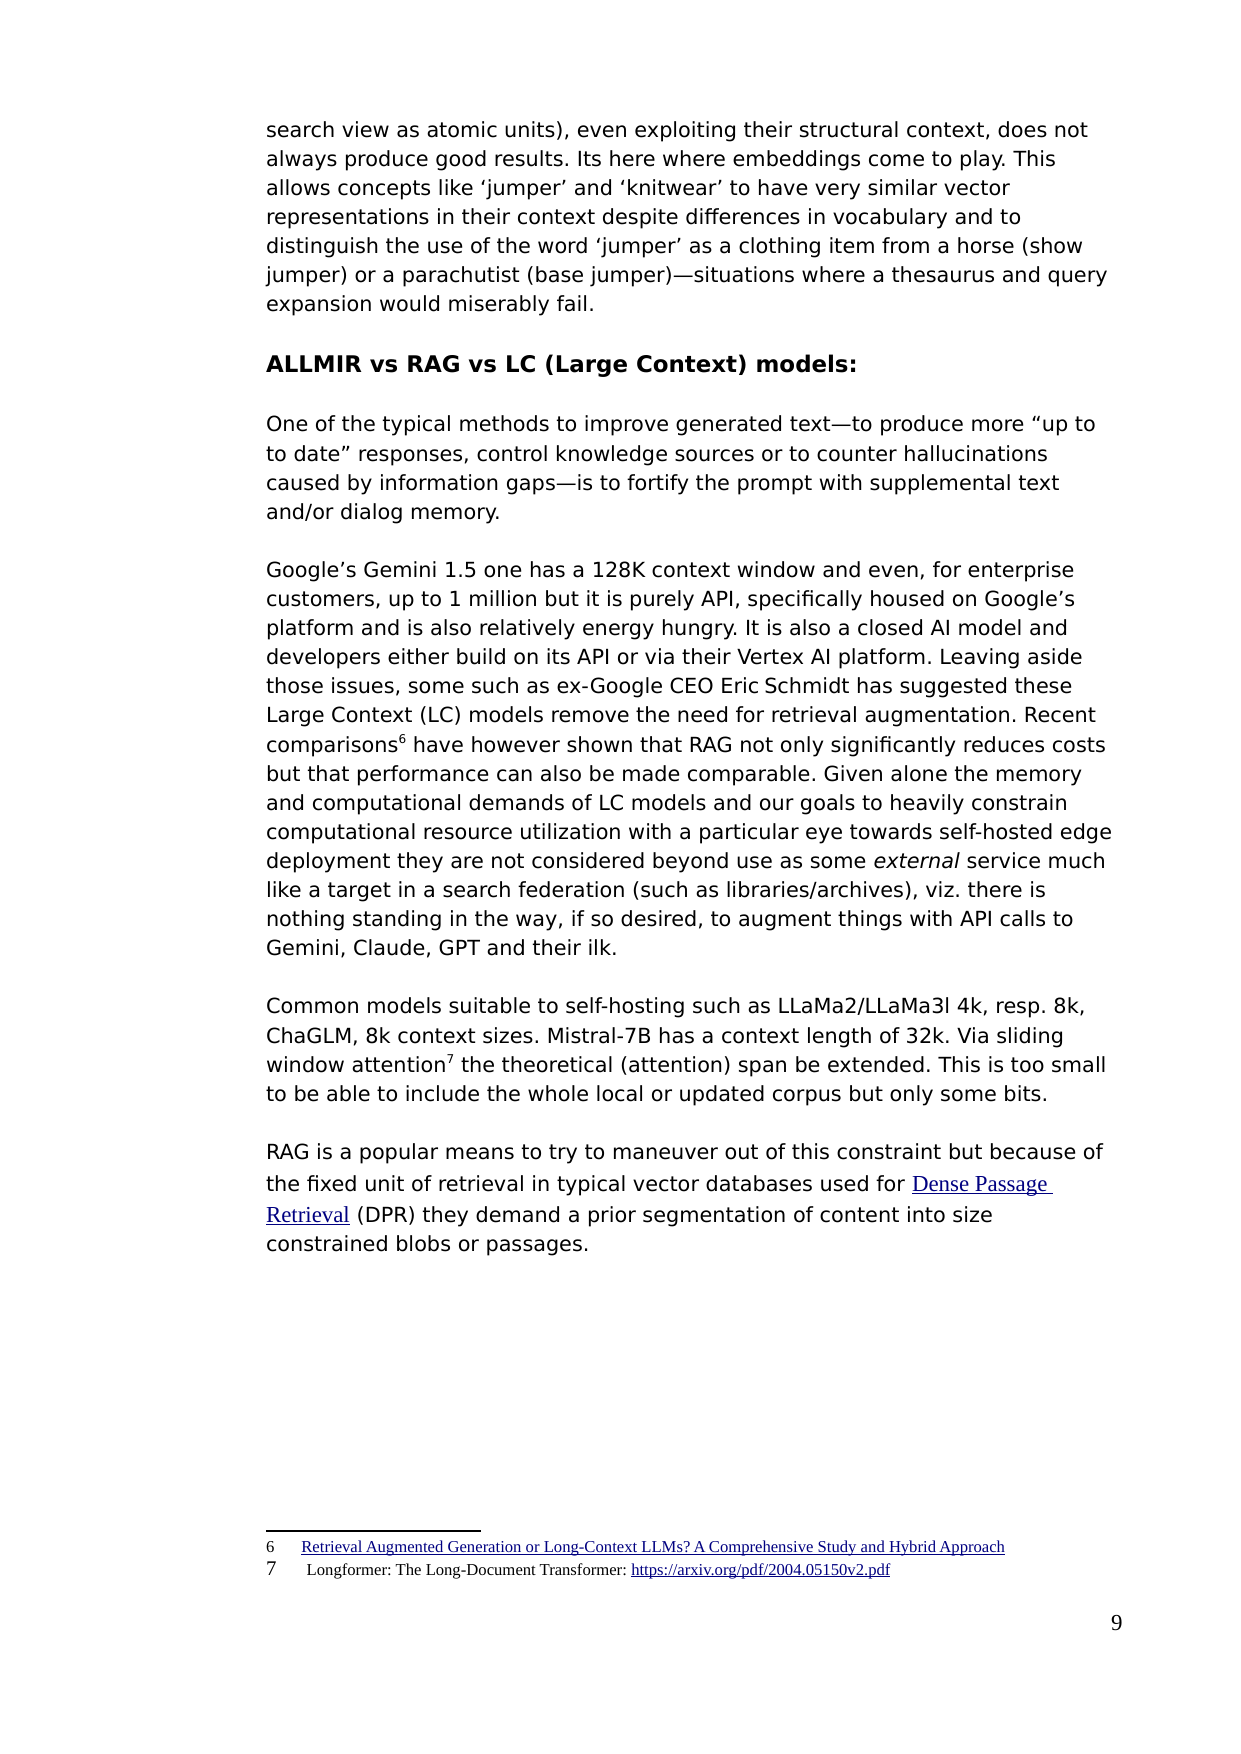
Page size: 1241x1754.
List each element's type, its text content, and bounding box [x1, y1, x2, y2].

text Google’s Gemini 1.5 one has a 128K context window and even, for enterprise customers, up to 1 million but it is purely API, specifically housed on Google’s platform and is also relatively energy hungry. It is also a closed AI model and developers either build on its API or via their Vertex AI platform. Leaving aside those issues, some such as ex-Google CEO Eric Schmidt has suggested these Large Context (LC) models remove the need for retrieval augmentation. Recent comparisons have however shown that RAG not only significantly reduces costs but that performance can also be made comparable. Given alone the memory and computational demands of LC models and our goals to heavily constrain computational resource utilization with a particular eye towards self-hosted edge deployment they are not considered beyond use as some external service much like a target in a search federation (such as libraries/archives), viz. there is nothing standing in the way, if so desired, to augment things with API calls to Gemini, Claude, GPT and their ilk. [266, 558, 1122, 960]
text One of the typical methods to improve generated text—to produce more “up to to date” responses, control knowledge sources or to counter hallucinations caused by information gaps—is to fortify the prompt with supplemental text and/or dialog memory. [266, 412, 1122, 524]
text ALLMIR vs RAG vs LC (Large Context) models: [266, 351, 1122, 378]
text RAG is a popular means to try to maneuver out of this constraint but because of the fixed unit of retrieval in typical vector databases used for Dense Passage Retrieval (DPR) they demand a prior segmentation of content into size constrained blobs or passages. [266, 1140, 1122, 1257]
text Retrieval Augmented Generation or Long-Context LLMs? A Comprehensive Study and Hybrid Approach [266, 1537, 1122, 1556]
text Longformer: The Long-Document Transformer: https://arxiv.org/pdf/2004.05150v2.pdf [266, 1556, 1122, 1580]
text Common models suitable to self-hosting such as LLaMa2/LLaMa3l 4k, resp. 8k, ChaGLM, 8k context sizes. Mistral-7B has a context length of 32k. Via sliding window attention the theoretical (attention) span be extended. This is too small to be able to include the whole local or updated corpus but only some bits. [266, 994, 1122, 1106]
text search view as atomic units), even exploiting their structural context, does not always produce good results. Its here where embeddings come to play. This allows concepts like ‘jumper’ and ‘knitwear’ to have very similar vector representations in their context despite differences in vocabulary and to distinguish the use of the word ‘jumper’ as a clothing item from a horse (show jumper) or a parachutist (base jumper)—situations where a thesaurus and query expansion would miserably fail. [266, 118, 1122, 317]
